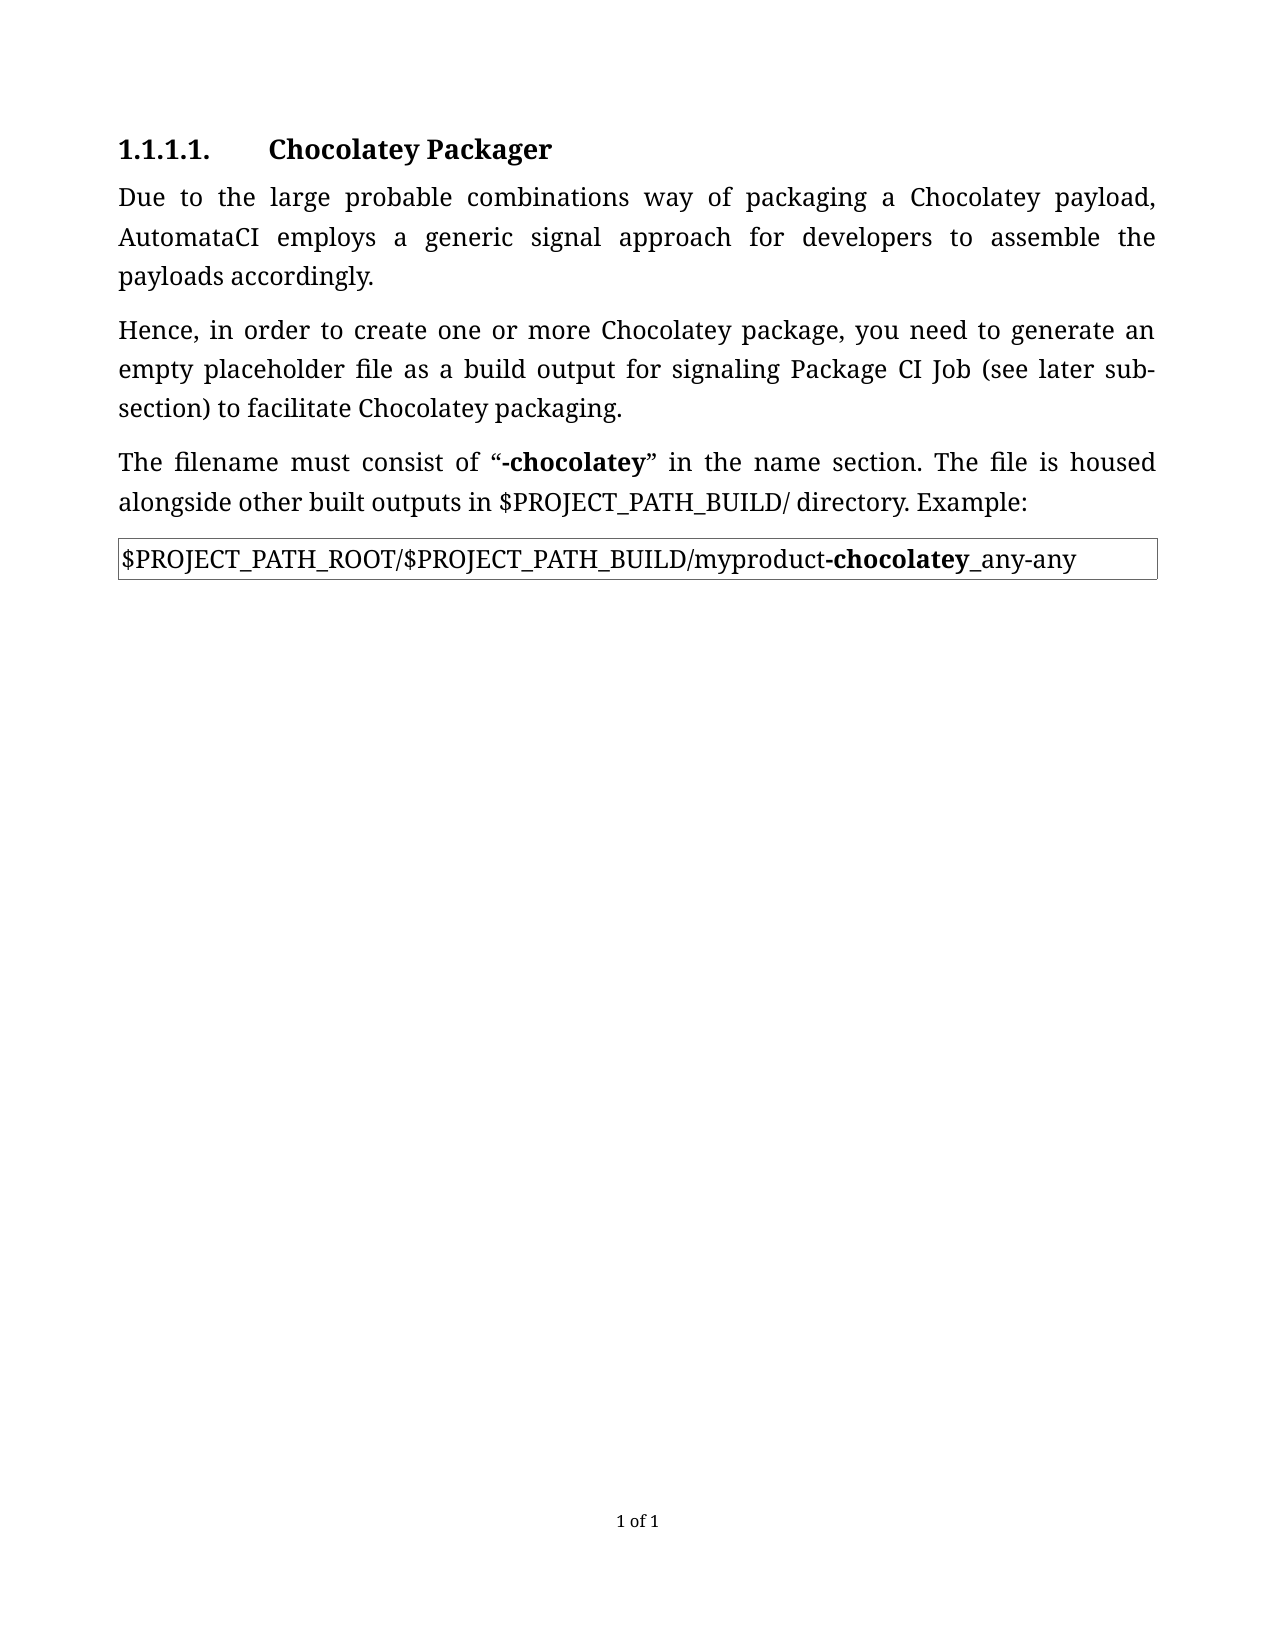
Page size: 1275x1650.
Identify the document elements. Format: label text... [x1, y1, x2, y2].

text The filename must consist of “-chocolatey” in the name section. The file is housed alongside other built outputs in $PROJECT_PATH_BUILD/ directory. Example: [118, 445, 1157, 518]
text Due to the large probable combinations way of packaging a Chocolatey payload, AutomataCI employs a generic signal approach for developers to assemble the payloads accordingly. [118, 180, 1157, 292]
subtitle Chocolatey Packager [118, 131, 1157, 167]
text Hence, in order to create one or more Chocolatey package, you need to generate an empty placeholder file as a build output for signaling Package CI Job (see later sub-section) to facilitate Chocolatey packaging. [118, 312, 1157, 425]
text $PROJECT_PATH_ROOT/$PROJECT_PATH_BUILD/myproduct-chocolatey_any-any [119, 539, 1157, 579]
